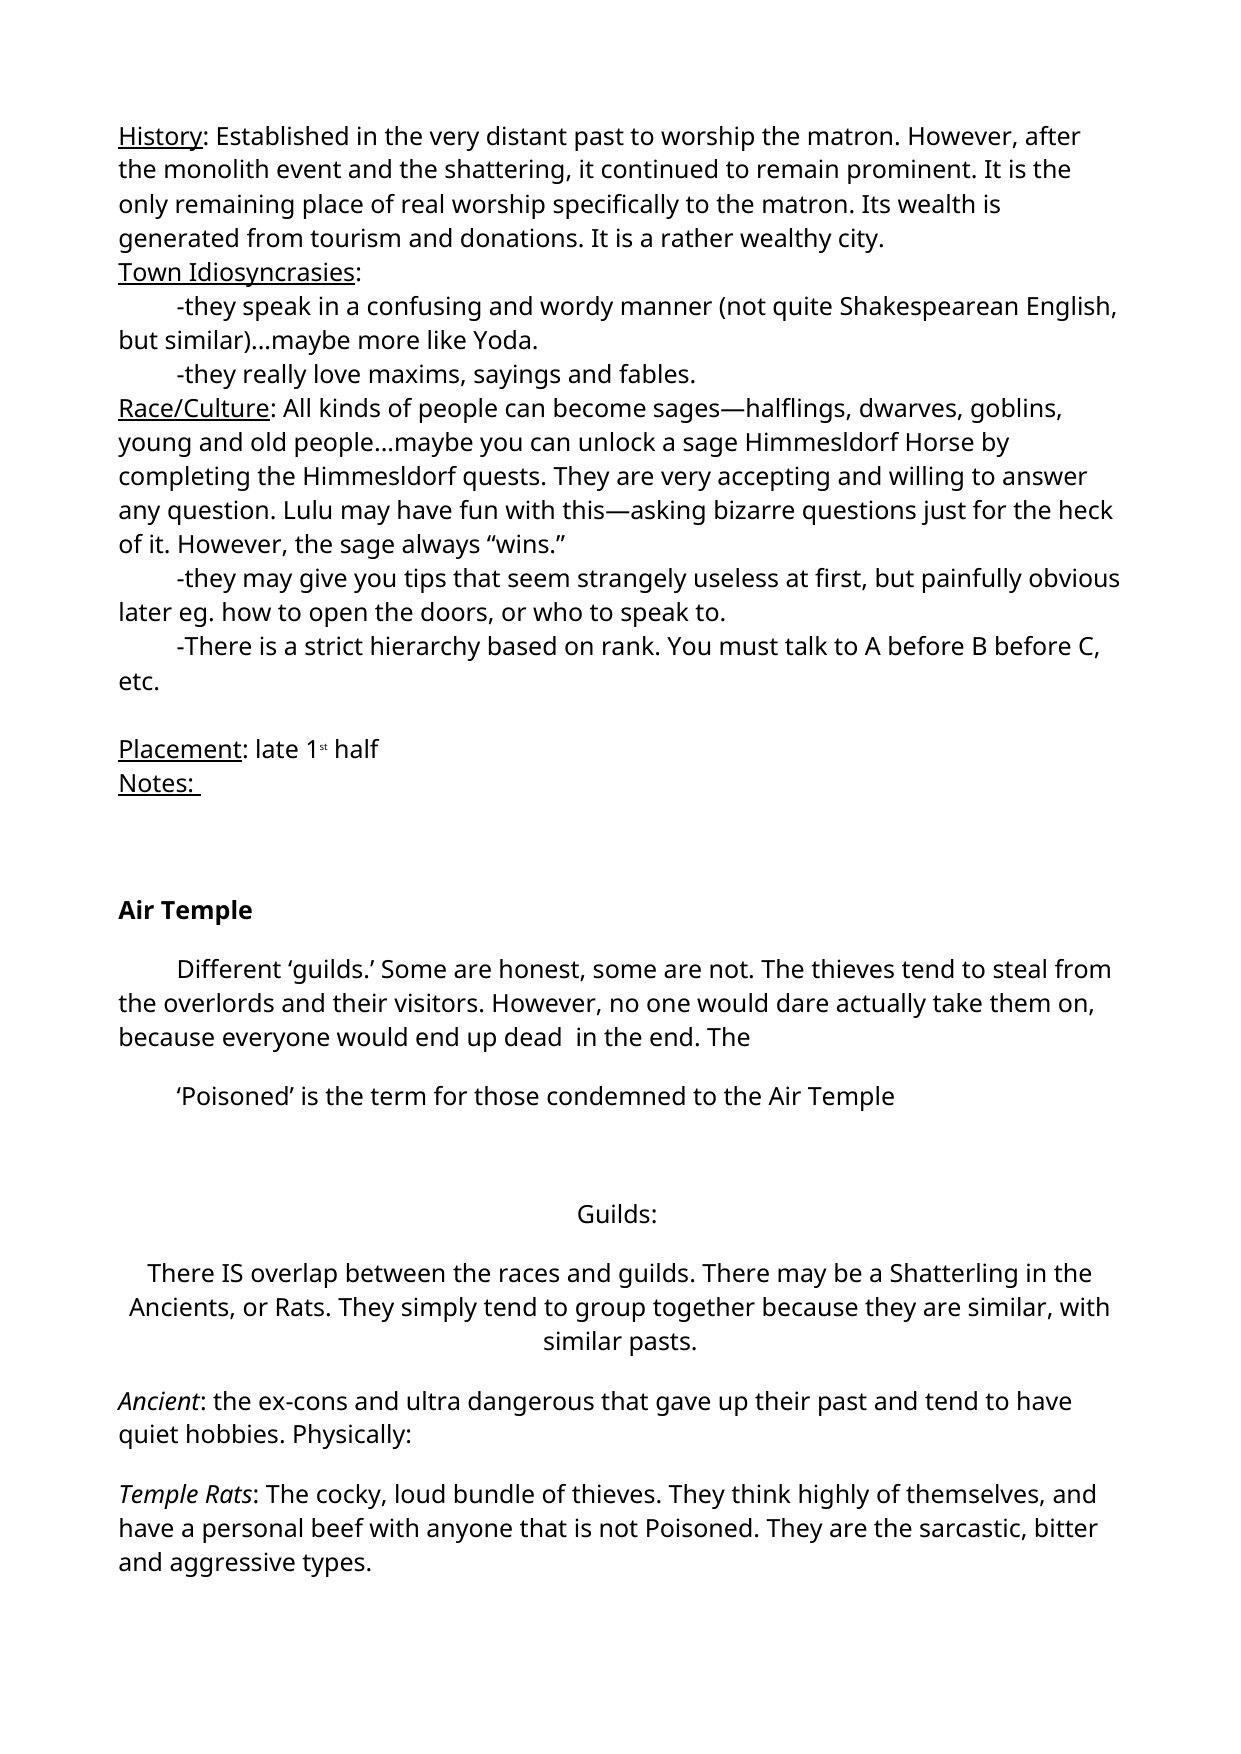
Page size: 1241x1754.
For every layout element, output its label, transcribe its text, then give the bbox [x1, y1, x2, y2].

text ‘Poisoned’ is the term for those condemned to the Air Temple [118, 1079, 1122, 1113]
text -they may give you tips that seem strangely useless at first, but painfully obvious later eg. how to open the doors, or who to speak to. [118, 561, 1122, 629]
text Guilds: [118, 1197, 1122, 1231]
text Town Idiosyncrasies: [118, 254, 1122, 288]
text Placement: late 1st half [118, 731, 1122, 765]
text -they really love maxims, sayings and fables. [118, 357, 1122, 391]
text Air Temple [118, 892, 1122, 927]
text Temple Rats: The cocky, loud bundle of thieves. They think highly of themselves, and have a personal beef with anyone that is not Poisoned. They are the sarcastic, bitter and aggressive types. [118, 1476, 1122, 1578]
text -There is a strict hierarchy based on rank. You must talk to A before B before C, etc. [118, 629, 1122, 697]
text Ancient: the ex-cons and ultra dangerous that gave up their past and tend to have quiet hobbies. Physically: [118, 1383, 1122, 1451]
text Notes: [118, 765, 1122, 799]
text Race/Culture: All kinds of people can become sages—halflings, dwarves, goblins, young and old people...maybe you can unlock a sage Himmesldorf Horse by completing the Himmesldorf quests. They are very accepting and willing to answer any question. Lulu may have fun with this—asking bizarre questions just for the heck of it. However, the sage always “wins.” [118, 391, 1122, 561]
text There IS overlap between the races and guilds. There may be a Shatterling in the Ancients, or Rats. They simply tend to group together because they are similar, with similar pasts. [118, 1256, 1122, 1358]
text History: Established in the very distant past to worship the matron. However, after the monolith event and the shattering, it continued to remain prominent. It is the only remaining place of real worship specifically to the matron. Its wealth is generated from tourism and donations. It is a rather wealthy city. [118, 118, 1122, 254]
text -they speak in a confusing and wordy manner (not quite Shakespearean English, but similar)...maybe more like Yoda. [118, 288, 1122, 357]
text Different ‘guilds.’ Some are honest, some are not. The thieves tend to steal from the overlords and their visitors. However, no one would dare actually take them on, because everyone would end up dead in the end. The [118, 952, 1122, 1054]
